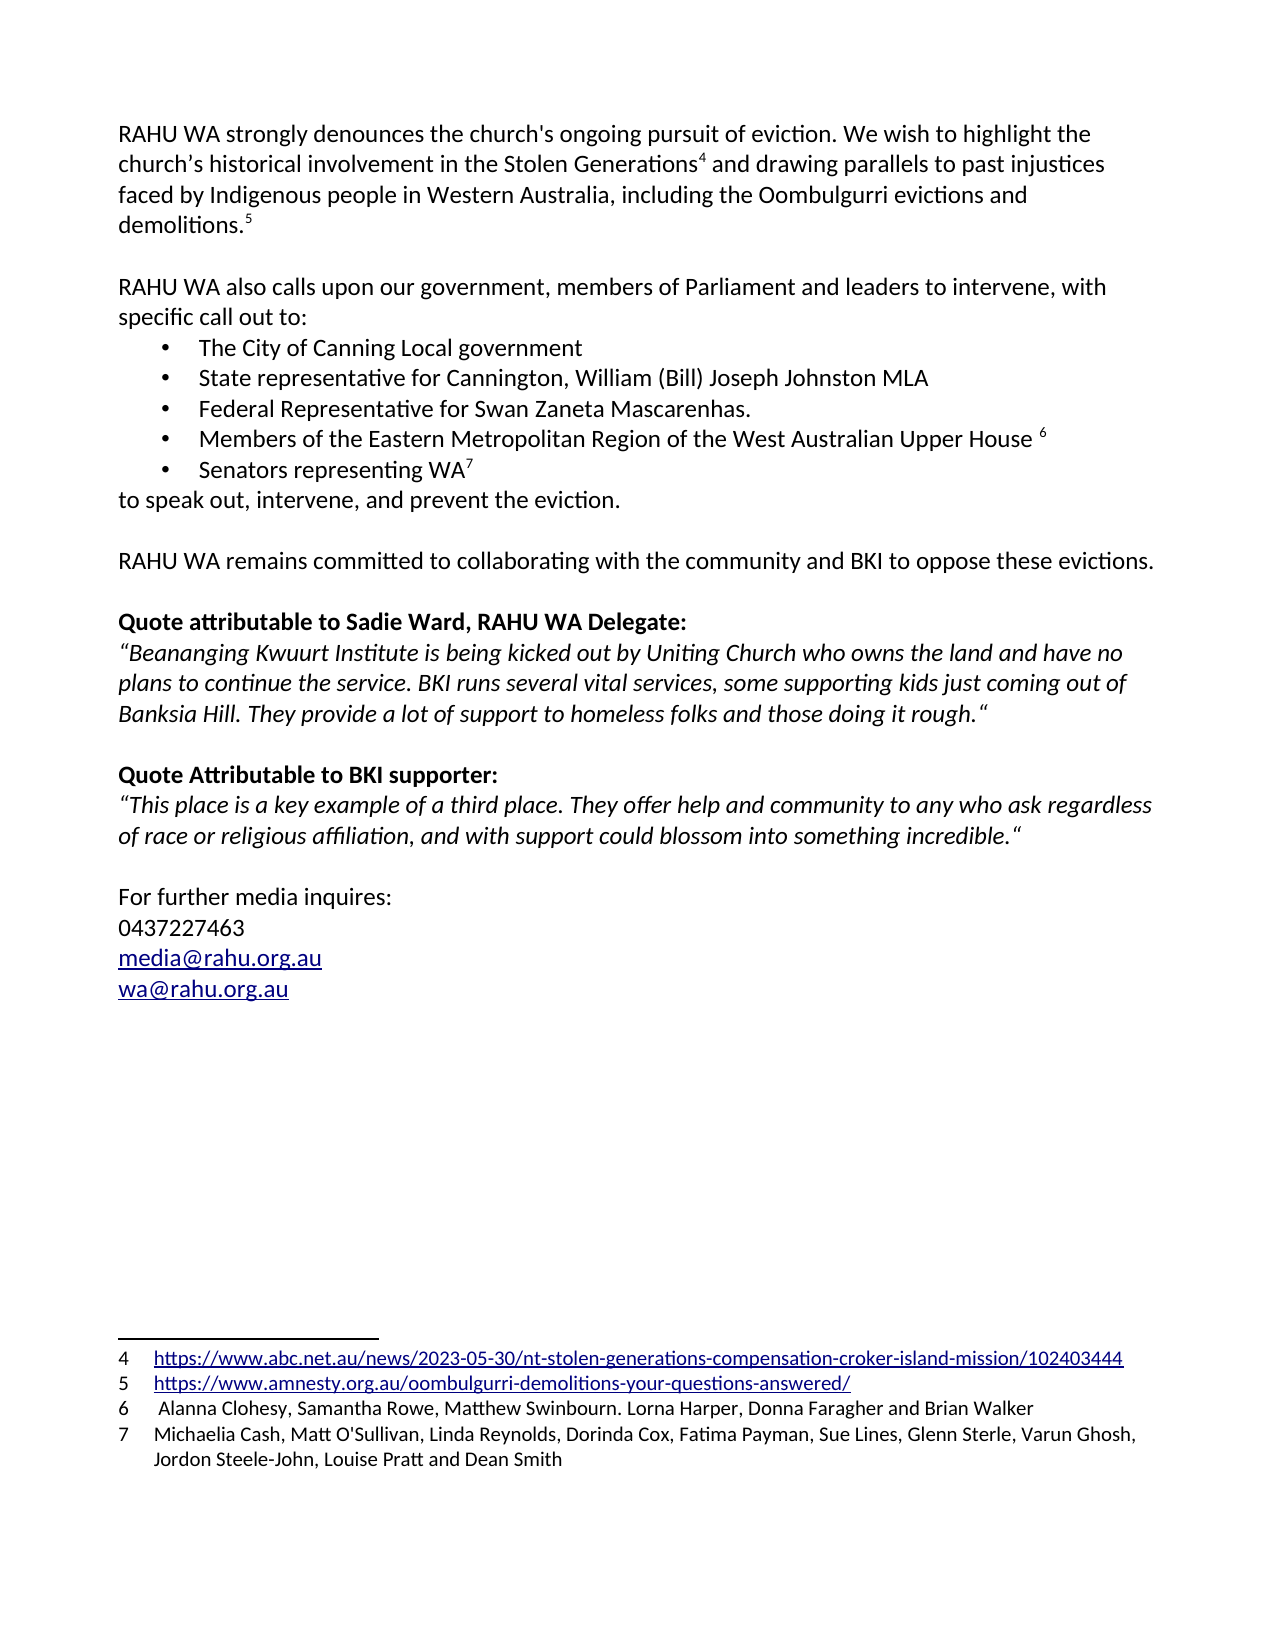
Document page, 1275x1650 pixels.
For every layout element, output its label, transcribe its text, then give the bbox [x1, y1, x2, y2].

text to speak out, intervene, and prevent the eviction. [118, 484, 1157, 515]
list State representative for Cannington, William (Bill) Joseph Johnston MLA [161, 362, 1157, 393]
text For further media inquires: [118, 881, 1157, 912]
text https://www.amnesty.org.au/oombulgurri-demolitions-your-questions-answered/ [118, 1370, 1157, 1396]
text RAHU WA strongly denounces the church's ongoing pursuit of eviction. We wish to highlight the church’s historical involvement in the Stolen Generations and drawing parallels to past injustices faced by Indigenous people in Western Australia, including the Oombulgurri evictions and demolitions. [118, 118, 1157, 240]
text “Beananging Kwuurt Institute is being kicked out by Uniting Church who owns the land and have no plans to continue the service. BKI runs several vital services, some supporting kids just coming out of Banksia Hill. They provide a lot of support to homeless folks and those doing it rough.“ [118, 637, 1157, 728]
list Senators representing WA [161, 454, 1157, 484]
list Members of the Eastern Metropolitan Region of the West Australian Upper House [161, 423, 1157, 454]
list Alanna Clohesy, Samantha Rowe, Matthew Swinbourn. Lorna Harper, Donna Faragher and Brian Walker [118, 1396, 1157, 1421]
list Michaelia Cash, Matt O'Sullivan, Linda Reynolds, Dorinda Cox, Fatima Payman, Sue Lines, Glenn Sterle, Varun Ghosh, Jordon Steele-John, Louise Pratt and Dean Smith [118, 1421, 1157, 1472]
text “This place is a key example of a third place. They offer help and community to any who ask regardless of race or religious affiliation, and with support could blossom into something incredible.“ [118, 789, 1157, 851]
text https://www.abc.net.au/news/2023-05-30/nt-stolen-generations-compensation-croker-island-mission/102403444 [118, 1345, 1157, 1370]
text 0437227463 [118, 912, 1157, 942]
text RAHU WA remains committed to collaborating with the community and BKI to oppose these evictions. [118, 545, 1157, 606]
text wa@rahu.org.au [118, 973, 1157, 1003]
list The City of Canning Local government [161, 332, 1157, 362]
text media@rahu.org.au [118, 942, 1157, 973]
text RAHU WA also calls upon our government, members of Parliament and leaders to intervene, with specific call out to: [118, 271, 1157, 332]
text Quote Attributable to BKI supporter: [118, 759, 1157, 789]
list Federal Representative for Swan Zaneta Mascarenhas. [161, 393, 1157, 423]
text Quote attributable to Sadie Ward, RAHU WA Delegate: [118, 606, 1157, 637]
